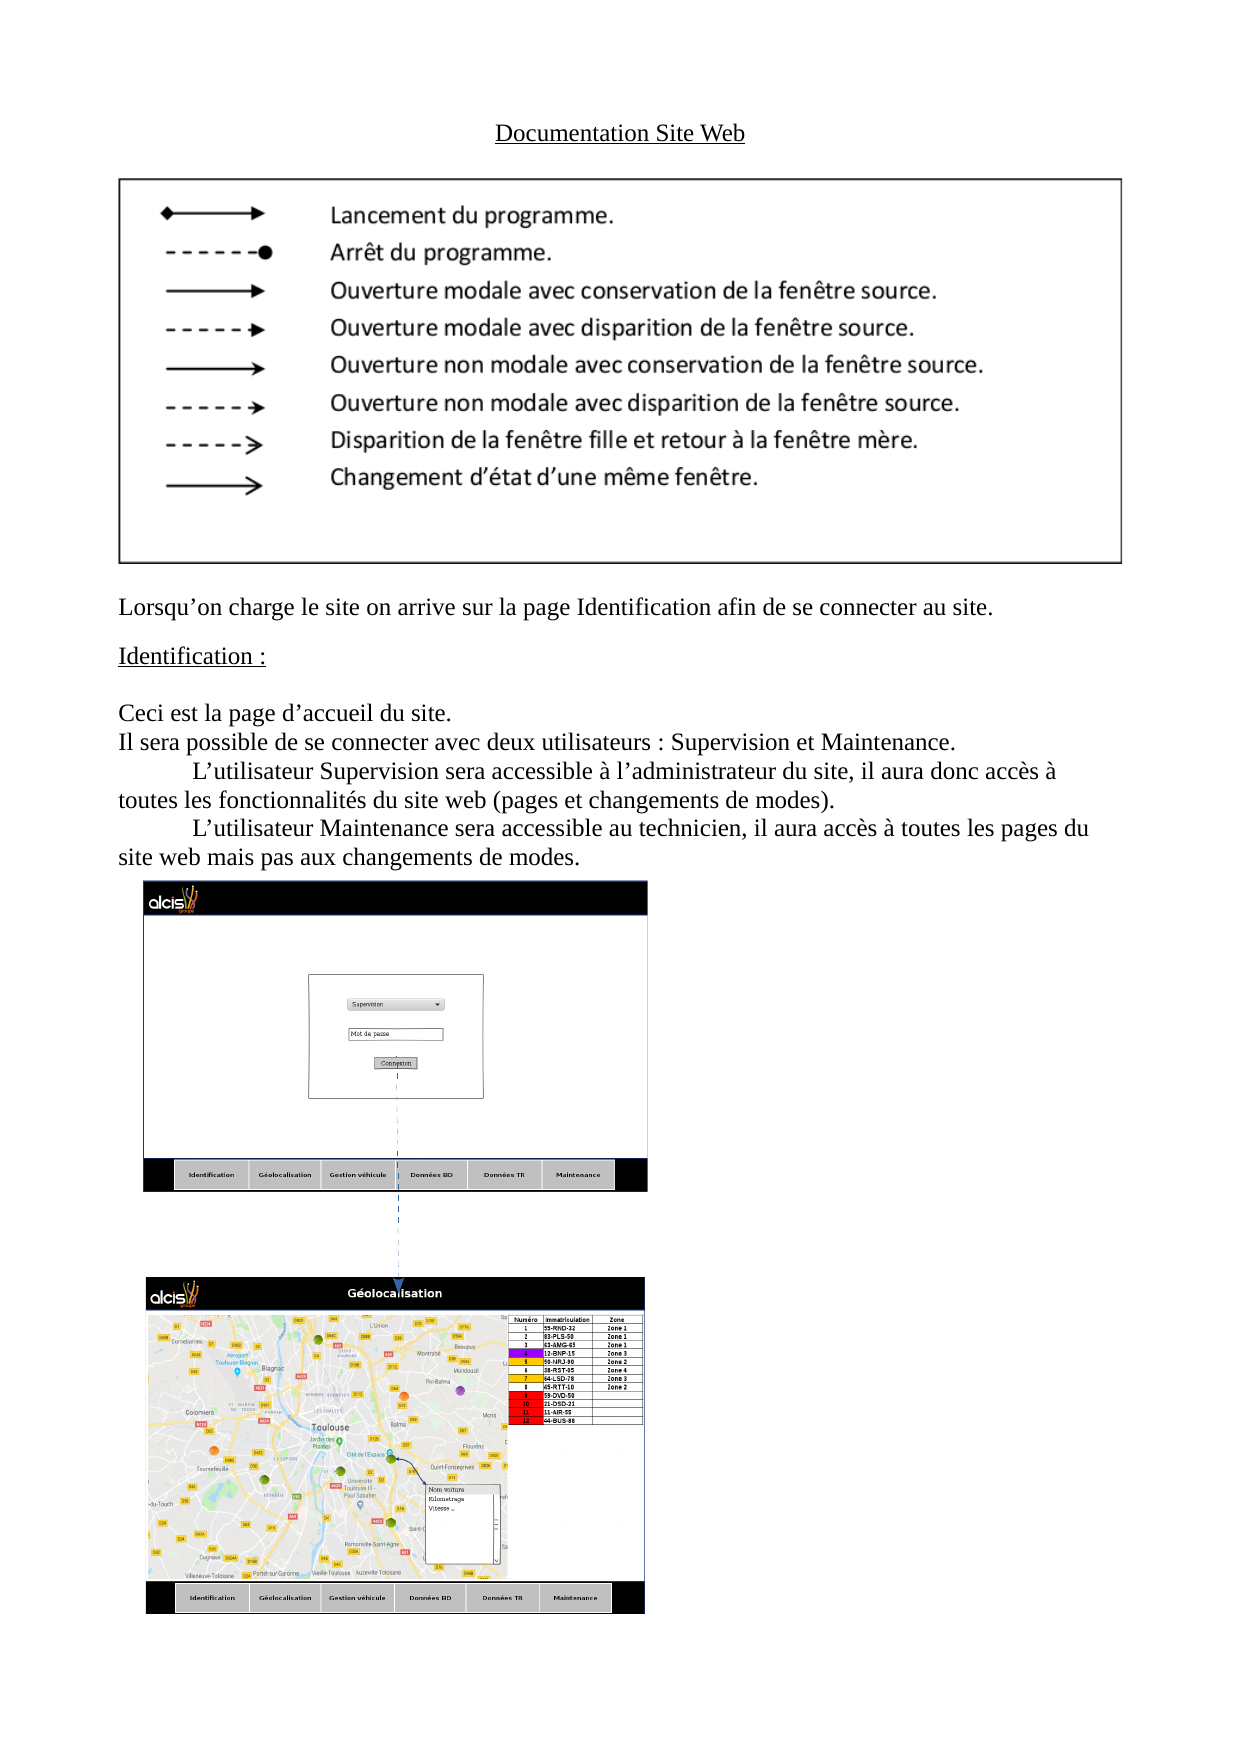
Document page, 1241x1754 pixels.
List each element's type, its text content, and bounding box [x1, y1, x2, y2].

picture [118, 178, 1123, 564]
text L’utilisateur Maintenance sera accessible au technicien, il aura accès à toutes les pages du site web mais pas aux changements de modes. [118, 813, 1122, 871]
text Ceci est la page d’accueil du site. [118, 698, 1122, 727]
picture [145, 1277, 645, 1614]
text Documentation Site Web [118, 118, 1122, 147]
text Lorsqu’on charge le site on arrive sur la page Identification afin de se connecter au site. [118, 592, 1122, 621]
picture [142, 880, 648, 1192]
text L’utilisateur Supervision sera accessible à l’administrateur du site, il aura donc accès à toutes les fonctionnalités du site web (pages et changements de modes). [118, 756, 1122, 813]
text Il sera possible de se connecter avec deux utilisateurs : Supervision et Maintenance. [118, 727, 1122, 756]
text Identification : [118, 641, 1122, 670]
